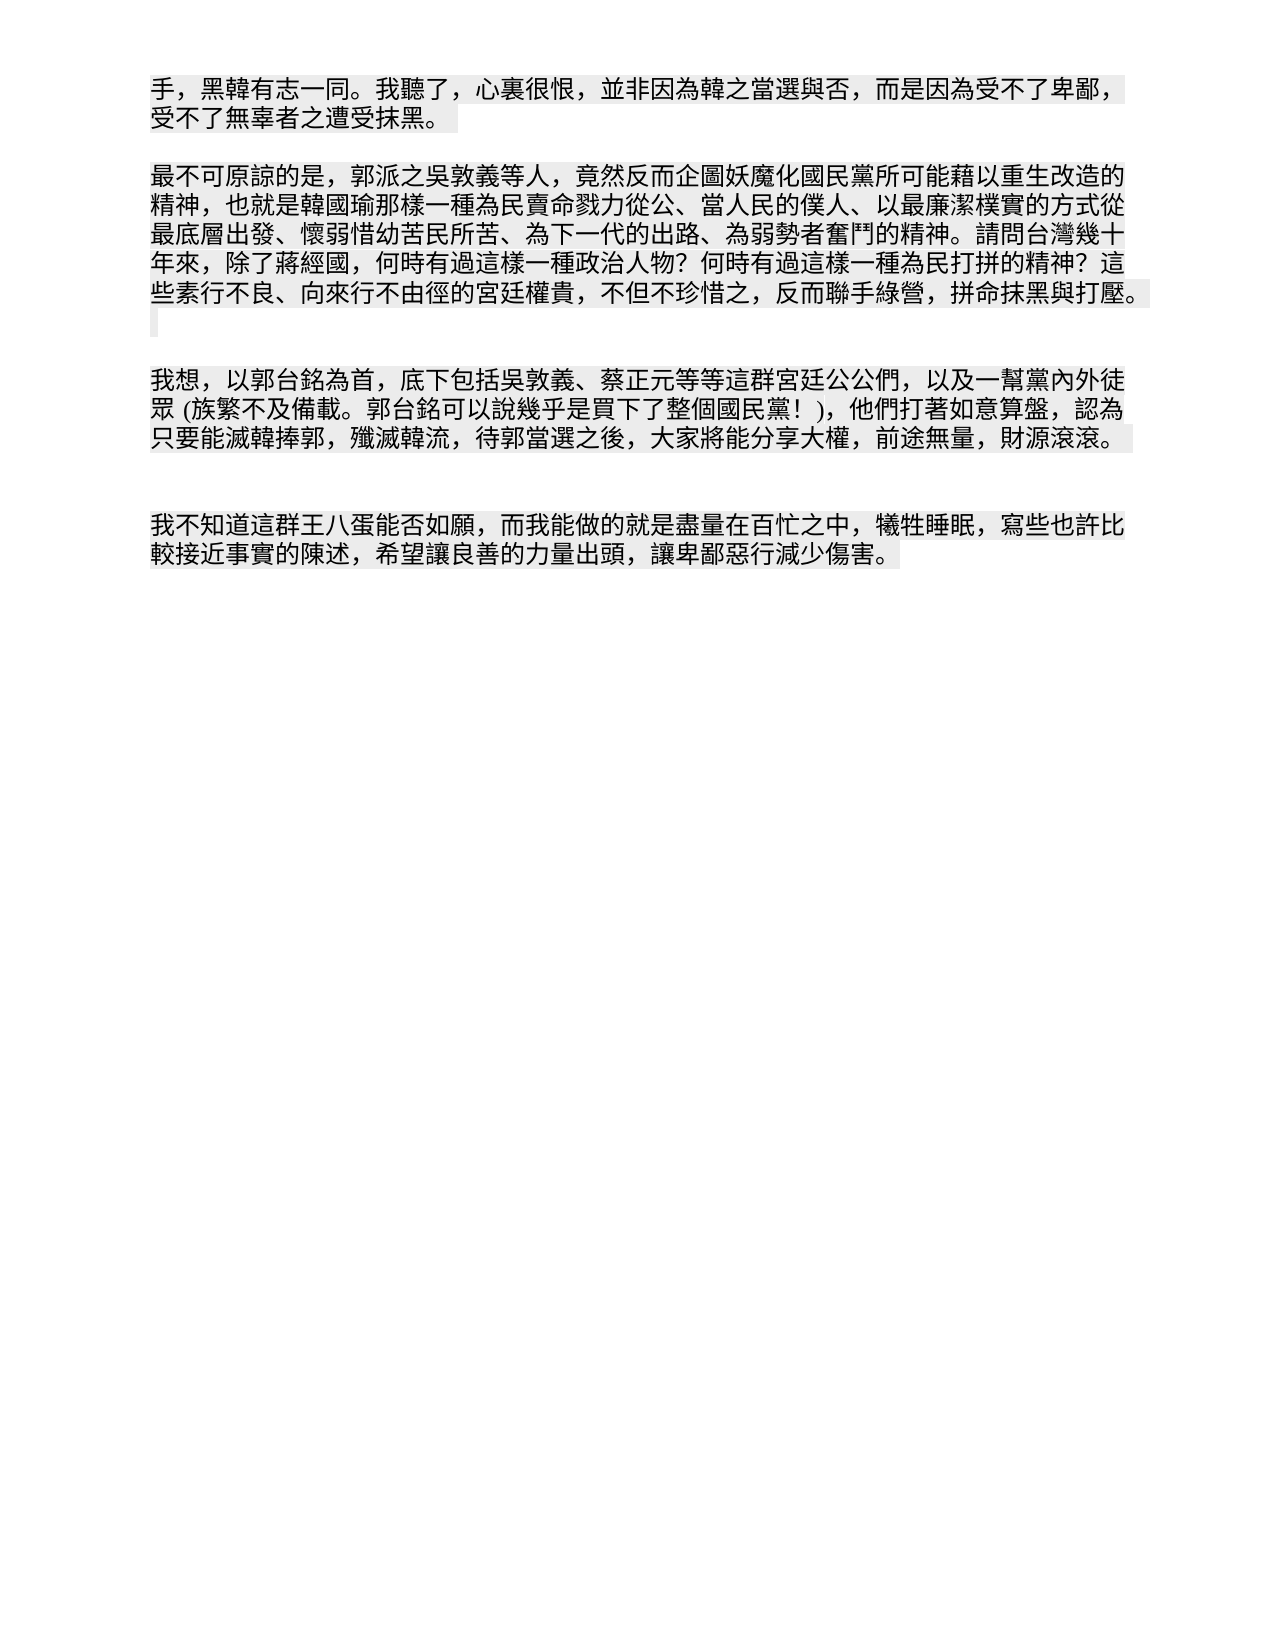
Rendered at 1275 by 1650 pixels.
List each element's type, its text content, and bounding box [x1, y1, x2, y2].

text 卡韓政變(30)：我們並不是在清談小事 陳真 2019. 04. 29. 人性之惡，不光在於使壞者，更在於旁觀者之漠然。善的反面不是惡，而是無所謂，與我何干。 我最感心寒的就是這樣一些明哲保身的所謂沉默的大多數。他們有能力認清是非，卻根本不在乎；他們明知你是一個什麼樣的人，卻不吭一聲，明哲保身；對於是非曲直，對於你之受害，全然袖手旁觀，甚至看熱鬧，更不用說什麼俠氣與義憤了。 人們的心態往往是 "與我何干"。可是，面對是非善惡，真的與你無關嗎？通俗地說，當然不是。一個社會發展之良莠，怎麼可能與你無關？但我並不是要講這樣一種現實層次的東西，而是要說：任何一件事情，當它來到你眼前，就已經跟你產生道德關連，你永遠都逃不掉了。 我當然不是說我們就此懷有行為上的某種道德義務，畢竟我們不可能有時間去觀照世上所有的人事物。但是這些來到你眼前的人事物，卻必然就此和你產生生命上的連結，成為你生命經驗的一部份。你應當如何回應，旁人無權干涉，無法置喙，但你總不能說與你無關。 比方說，你看到一群歹徒正在強姦一名少女，你當下該怎麼做？旁人也許無法對你做出行為指導；你當然也可以趕緊逃走，以免惹禍上身，但你總不能說這事與你無關。 哪怕是發生在幾萬公里以外的一場事件也一樣，你可以不作為，但你難道真以為與你無關？我不是說行為上你應如何回應，而是說，你心裏究竟何種感受，事實上也型塑、影響或反映了你這個人究竟是一個什麼樣的人，或將成為一個什麼樣的人。 常聽林黎琤說起林弘宣，說他常為不相識的人與事祈禱，有時徹夜禱告，淚流滿面。聽到這些事，心裏挺感動。林弘宣出獄後，我見其人，更加仰慕。他出獄後並沒有在現實上做些什麼，而是依靠翻譯以及擔任英文家教謀生，過著一己清貧生活，近乎與世隔絕，但我知道他影響了世界，更影響了我，讓我相信世上仍有良善之人，無私，善良，勇敢，充滿憐憫。 我不想陳義過高，畢竟其人其事，世所罕見，只能嚮往而無法企及。但林弘宣所展現的精神，卻十足彰顯了我想要說的：別以為 "我" 這東西僅僅只是眼前這副軀殼，生命畢竟不是一座座孤島，我們也都不是魯濱遜，哪怕是幾萬公里外的一隻小狗的處境，事實上都還是與 "我" 有關，影響且定義了 "我" 究竟以何種方式活在這世界上。蘇格拉底說得對，"我們並不是在清談小事，而是在談該怎麼活下去"。 相信科學、喜歡分析、經常打算盤的人，通常不屑這類唯心說法。如果是這樣，那也沒關係，至少我們還有唯物現實的層次可談，難道你真以為一個社會的種種惡行，真的與你以及你的生活無關？當然不可能。 一個文明社會的基礎，不光是建立在某一種政治面向上，更是在於基本是非善惡價值是否被當一回事。我常想起尼采的一句話，用我的話來說大約是這樣：如果你對這社會一堆人渣醜事仍然還會感到厭惡而痛苦，那表示你還沒學會奸詐狡猾。 學姊北上出公差，剛打電話來說看了三立電視節目，名嘴們拼命抹黑韓國瑜，而且藍綠聯手，黑韓有志一同。我聽了，心裏很恨，並非因為韓之當選與否，而是因為受不了卑鄙，受不了無辜者之遭受抹黑。 最不可原諒的是，郭派之吳敦義等人，竟然反而企圖妖魔化國民黨所可能藉以重生改造的精神，也就是韓國瑜那樣一種為民賣命戮力從公、當人民的僕人、以最廉潔樸實的方式從最底層出發、懷弱惜幼苦民所苦、為下一代的出路、為弱勢者奮鬥的精神。請問台灣幾十年來，除了蔣經國，何時有過這樣一種政治人物？何時有過這樣一種為民打拼的精神？這些素行不良、向來行不由徑的宮廷權貴，不但不珍惜之，反而聯手綠營，拼命抹黑與打壓。 我想，以郭台銘為首，底下包括吳敦義、蔡正元等等這群宮廷公公們，以及一幫黨內外徒眾 (族繁不及備載。郭台銘可以說幾乎是買下了整個國民黨！)，他們打著如意算盤，認為只要能滅韓捧郭，殲滅韓流，待郭當選之後，大家將能分享大權，前途無量，財源滾滾。 我不知道這群王八蛋能否如願，而我能做的就是盡量在百忙之中，犧牲睡眠，寫些也許比較接近事實的陳述，希望讓良善的力量出頭，讓卑鄙惡行減少傷害。 [150, 75, 1125, 569]
